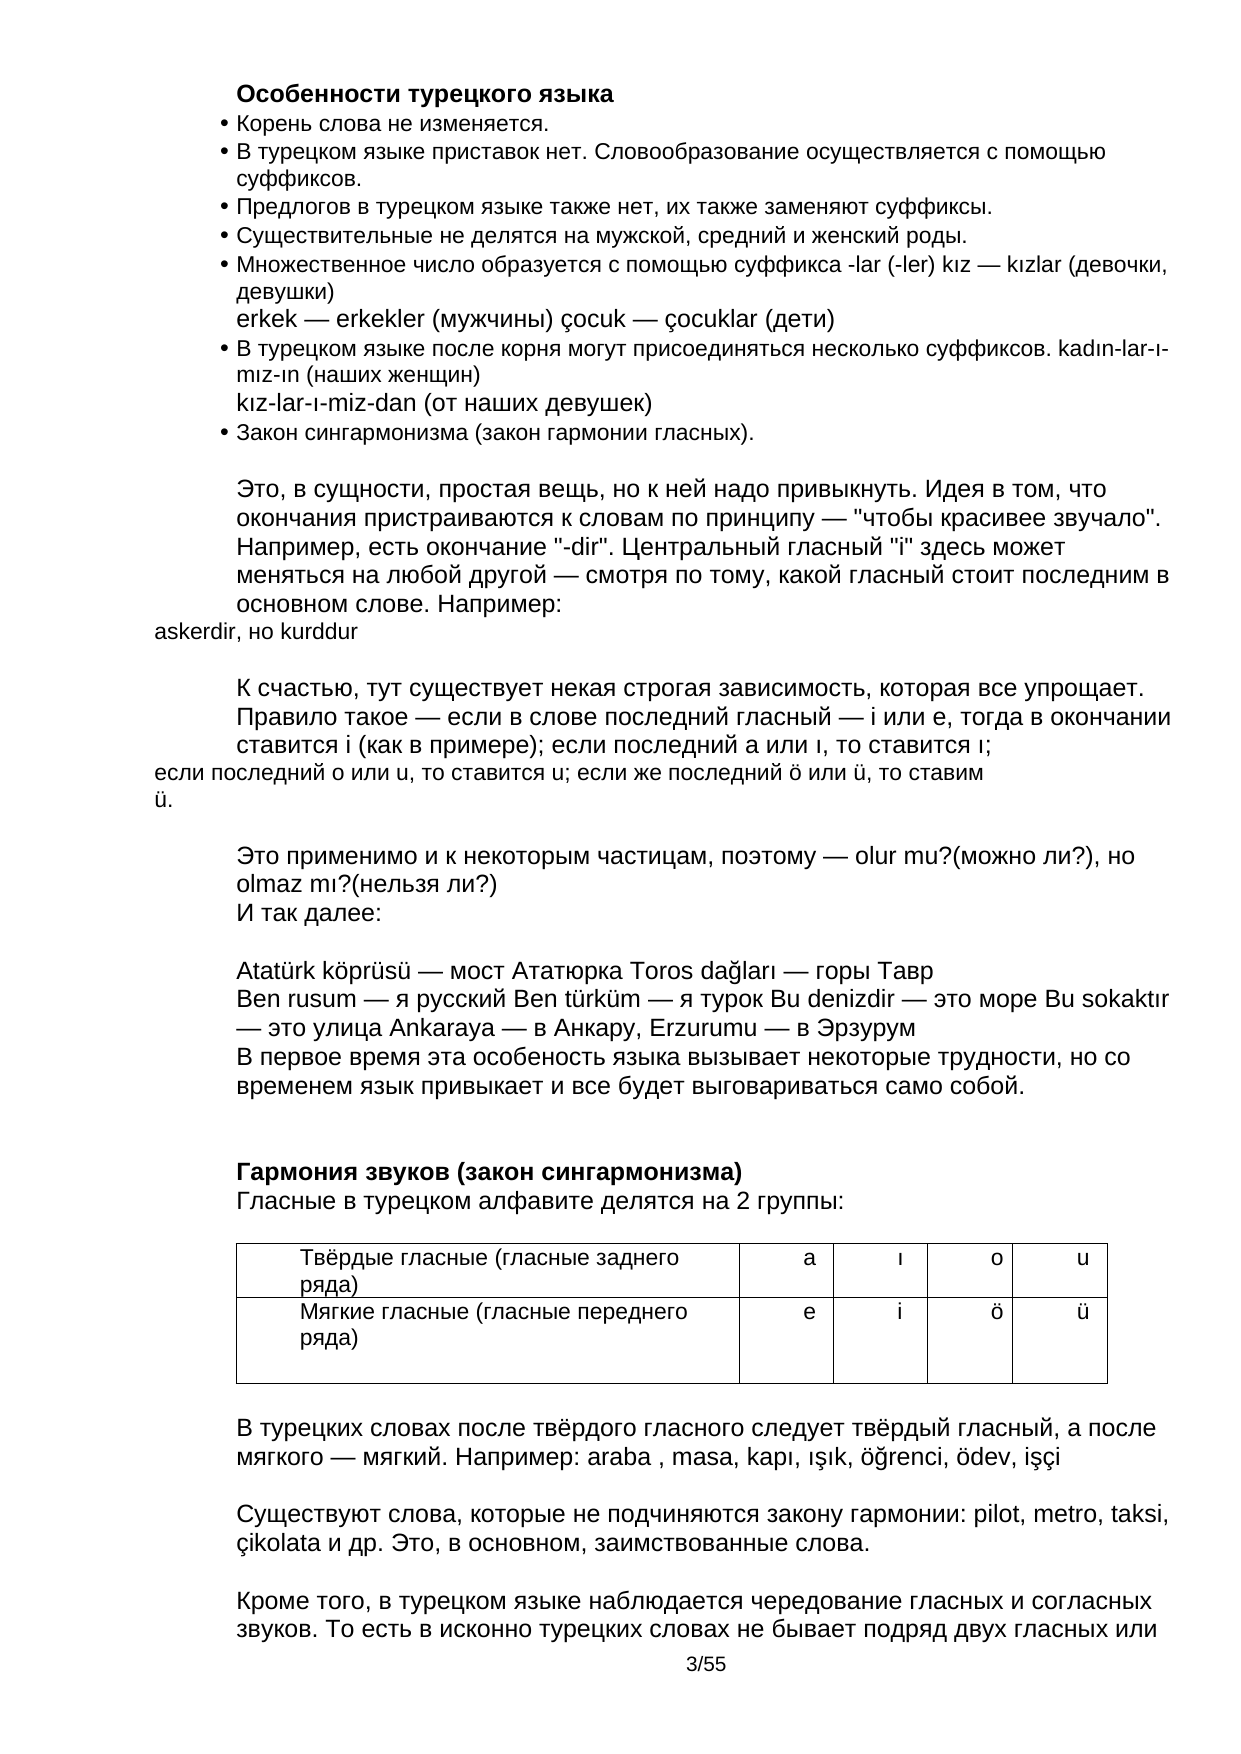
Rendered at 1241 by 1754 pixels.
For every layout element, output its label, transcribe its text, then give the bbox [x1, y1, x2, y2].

text Atatürk köprüsü — мост Ататюрка Toros dağları — горы Тавр [236, 956, 1176, 984]
table_cell i [834, 1298, 927, 1383]
text И так далее: [236, 898, 1176, 927]
subtitle Гармония звуков (закон сингармонизма) [236, 1157, 1176, 1186]
text askerdir, но kurddur [154, 618, 1176, 644]
subtitle Особенности турецкого языка [236, 79, 1176, 107]
table_cell ö [928, 1298, 1012, 1383]
list Множественное число образуется с помощью суффикса -lar (-ler) kız — kızlar (девочки, девушки) [220, 249, 1176, 304]
text ü. [154, 786, 1176, 812]
text В первое время эта особеность языка вызывает некоторые трудности, но со временем язык привыкает и все будет выговариваться само собой. [236, 1042, 1176, 1099]
text Существуют слова, которые не подчиняются закону гармонии: pilot, metro, taksi, çikolata и др. Это, в основном, заимствованные слова. [236, 1499, 1176, 1557]
text Это применимо и к некоторым частицам, поэтому — olur mu?(можно ли?), но olmaz mı?(нельзя ли?) [236, 841, 1176, 898]
table_header a [740, 1244, 833, 1297]
table_header u [1013, 1244, 1107, 1297]
list В турецком языке после корня могут присоединяться несколько суффиксов. kadın-lar-ı-mız-ın (наших женщин) [220, 333, 1176, 388]
list Существительные не делятся на мужской, средний и женский роды. [220, 220, 1176, 249]
text К счастью, тут существует некая строгая зависимость, которая все упрощает. Правило такое — если в слове последний гласный — i или e, тогда в окончании ставится i (как в примере); если последний a или ı, то ставится ı; [236, 673, 1176, 759]
text Гласные в турецком алфавите делятся на 2 группы: [236, 1186, 1176, 1214]
table_cell ü [1013, 1298, 1107, 1383]
text Кроме того, в турецком языке наблюдается чередование гласных и согласных звуков. То есть в исконно турецких словах не бывает подряд двух гласных или [236, 1586, 1176, 1643]
text erkek — erkekler (мужчины) çocuk — çocuklar (дети) [236, 304, 1176, 333]
table_cell Мягкие гласные (гласные переднего ряда) [237, 1298, 739, 1383]
text Это, в сущности, простая вещь, но к ней надо привыкнуть. Идея в том, что окончания пристраиваются к словам по принципу — "чтобы красивее звучало". Например, есть окончание "-dir". Центральный гласный "i" здесь может меняться на любой другой — смотря по тому, какой гласный стоит последним в основном слове. Например: [236, 474, 1176, 618]
list Предлогов в турецком языке также нет, их также заменяют суффиксы. [220, 191, 1176, 220]
list В турецком языке приставок нет. Словообразование осуществляется с помощью суффиксов. [220, 136, 1176, 191]
text если последний о или u, то ставится u; если же последний ö или ü, то ставим [154, 759, 1176, 786]
list Закон сингармонизма (закон гармонии гласных). [220, 417, 1176, 445]
text Ben rusum — я русский Ben türküm — я турок Bu denizdir — это море Bu sokaktır — это улица Ankaraya — в Анкару, Erzurumu — в Эрзурум [236, 984, 1176, 1042]
text kız-lar-ı-miz-dan (от наших девушек) [236, 388, 1176, 417]
table_cell e [740, 1298, 833, 1383]
list Корень слова не изменяется. [220, 107, 1176, 136]
table_header ı [834, 1244, 927, 1297]
text В турецких словах после твёрдого гласного следует твёрдый гласный, а после мягкого — мягкий. Например: araba , masa, kapı, ışık, öğrenci, ödev, işçi [236, 1413, 1176, 1471]
table_header Твёрдые гласные (гласные заднего ряда) [237, 1244, 739, 1297]
table_header o [928, 1244, 1012, 1297]
